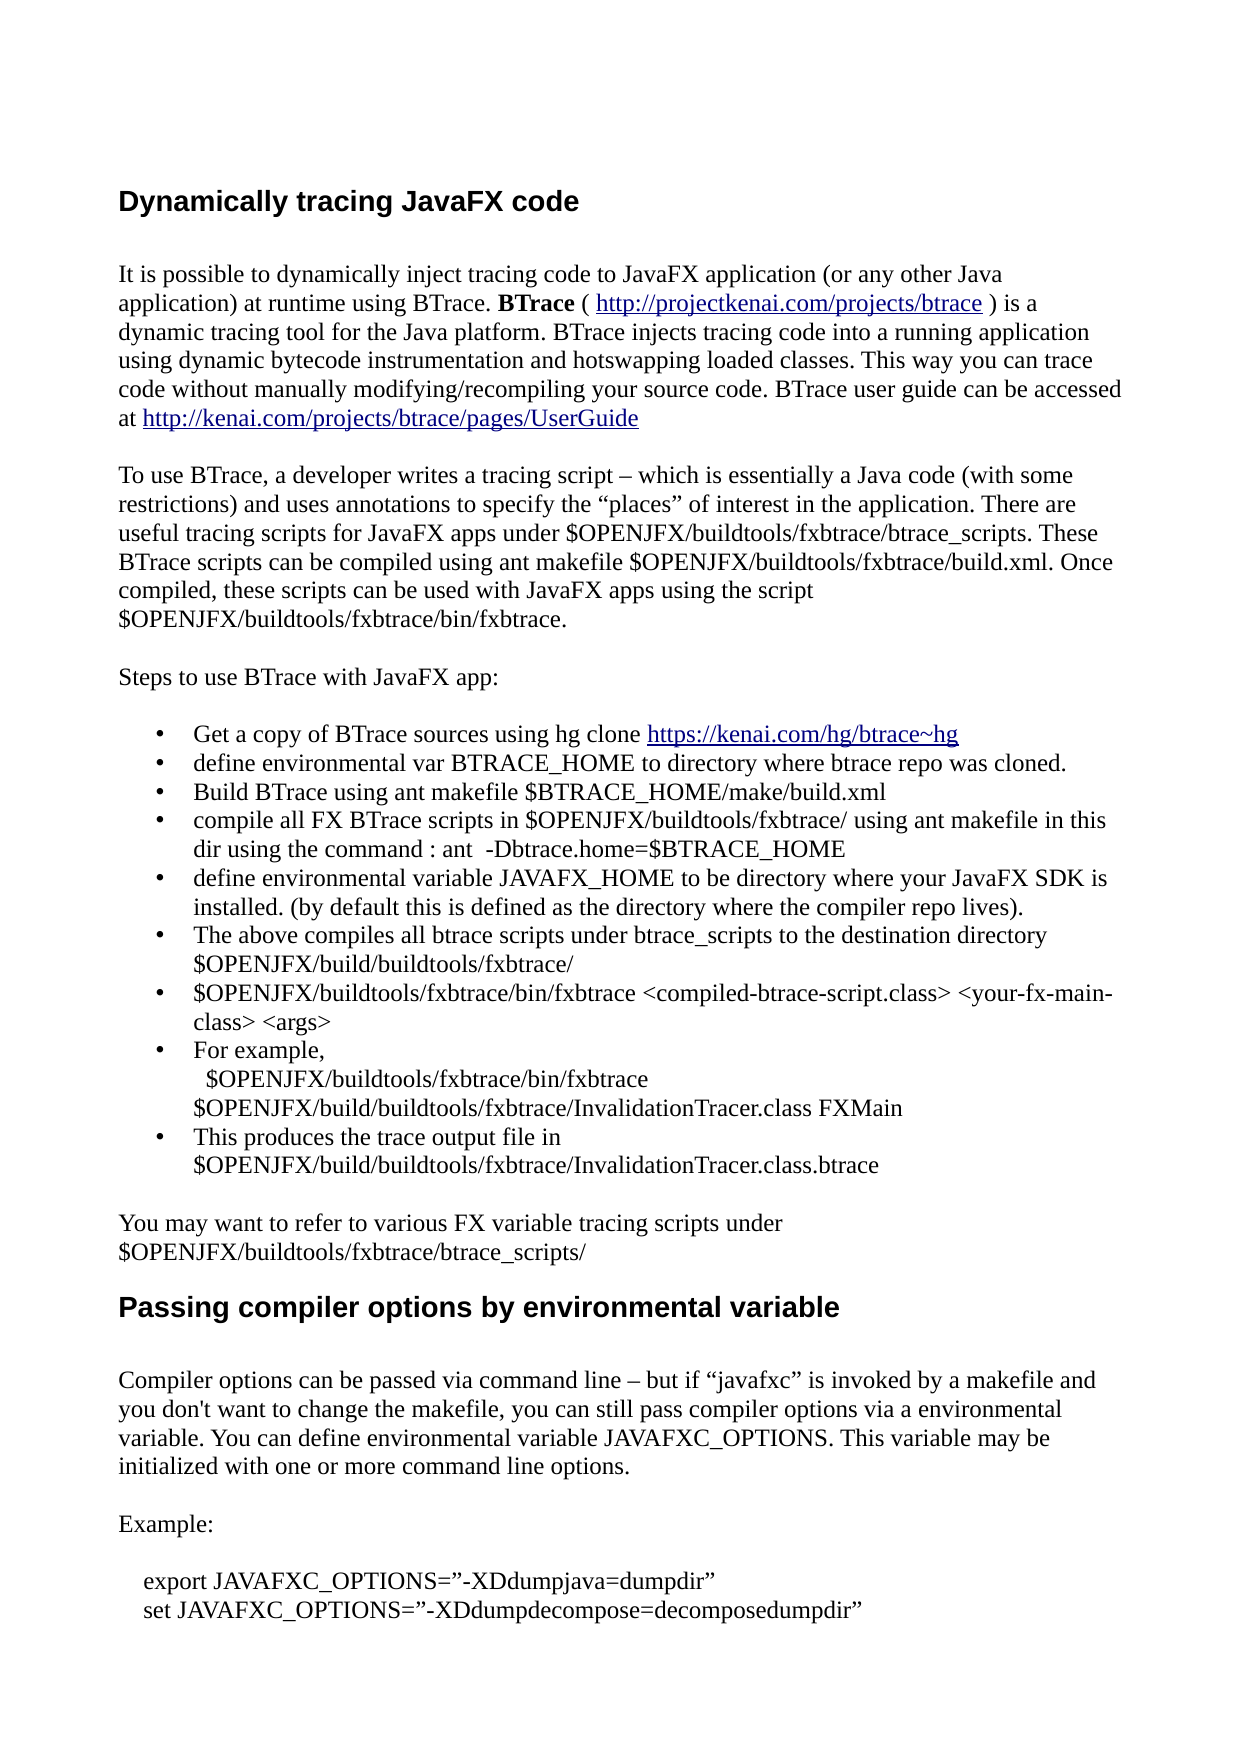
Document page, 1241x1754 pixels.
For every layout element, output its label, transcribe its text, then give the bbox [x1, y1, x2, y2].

list $OPENJFX/buildtools/fxbtrace/bin/fxbtrace $OPENJFX/build/buildtools/fxbtrace/InvalidationTracer.class FXMain [156, 1064, 1122, 1122]
list This produces the trace output file in $OPENJFX/build/buildtools/fxbtrace/InvalidationTracer.class.btrace [156, 1122, 1122, 1179]
list For example, [156, 1035, 1122, 1064]
list define environmental variable JAVAFX_HOME to be directory where your JavaFX SDK is installed. (by default this is defined as the directory where the compiler repo lives). [156, 863, 1122, 920]
text set JAVAFXC_OPTIONS=”-XDdumpdecompose=decomposedumpdir” [118, 1595, 1122, 1624]
list Get a copy of BTrace sources using hg clone https://kenai.com/hg/btrace~hg [156, 719, 1122, 748]
list Build BTrace using ant makefile $BTRACE_HOME/make/build.xml [156, 777, 1122, 805]
list compile all FX BTrace scripts in $OPENJFX/buildtools/fxbtrace/ using ant makefile in this dir using the command : ant -Dbtrace.home=$BTRACE_HOME [156, 805, 1122, 863]
text You may want to refer to various FX variable tracing scripts under $OPENJFX/buildtools/fxbtrace/btrace_scripts/ [118, 1208, 1122, 1265]
subtitle Dynamically tracing JavaFX code [118, 184, 1122, 218]
text To use BTrace, a developer writes a tracing script – which is essentially a Java code (with some restrictions) and uses annotations to specify the “places” of interest in the application. There are useful tracing scripts for JavaFX apps under $OPENJFX/buildtools/fxbtrace/btrace_scripts. These BTrace scripts can be compiled using ant makefile $OPENJFX/buildtools/fxbtrace/build.xml. Once compiled, these scripts can be used with JavaFX apps using the script $OPENJFX/buildtools/fxbtrace/bin/fxbtrace. [118, 460, 1122, 633]
text export JAVAFXC_OPTIONS=”-XDdumpjava=dumpdir” [118, 1566, 1122, 1595]
list The above compiles all btrace scripts under btrace_scripts to the destination directory $OPENJFX/build/buildtools/fxbtrace/ [156, 920, 1122, 978]
list define environmental var BTRACE_HOME to directory where btrace repo was cloned. [156, 748, 1122, 777]
list $OPENJFX/buildtools/fxbtrace/bin/fxbtrace <compiled-btrace-script.class> <your-fx-main-class> <args> [156, 978, 1122, 1035]
text Compiler options can be passed via command line – but if “javafxc” is invoked by a makefile and you don't want to change the makefile, you can still pass compiler options via a environmental variable. You can define environmental variable JAVAFXC_OPTIONS. This variable may be initialized with one or more command line options. [118, 1336, 1122, 1480]
text Steps to use BTrace with JavaFX app: [118, 662, 1122, 690]
text Example: [118, 1509, 1122, 1538]
subtitle Passing compiler options by environmental variable [118, 1290, 1122, 1324]
text It is possible to dynamically inject tracing code to JavaFX application (or any other Java application) at runtime using BTrace. BTrace ( http://projectkenai.com/projects/btrace ) is a dynamic tracing tool for the Java platform. BTrace injects tracing code into a running application using dynamic bytecode instrumentation and hotswapping loaded classes. This way you can trace code without manually modifying/recompiling your source code. BTrace user guide can be accessed at http://kenai.com/projects/btrace/pages/UserGuide [118, 259, 1122, 432]
